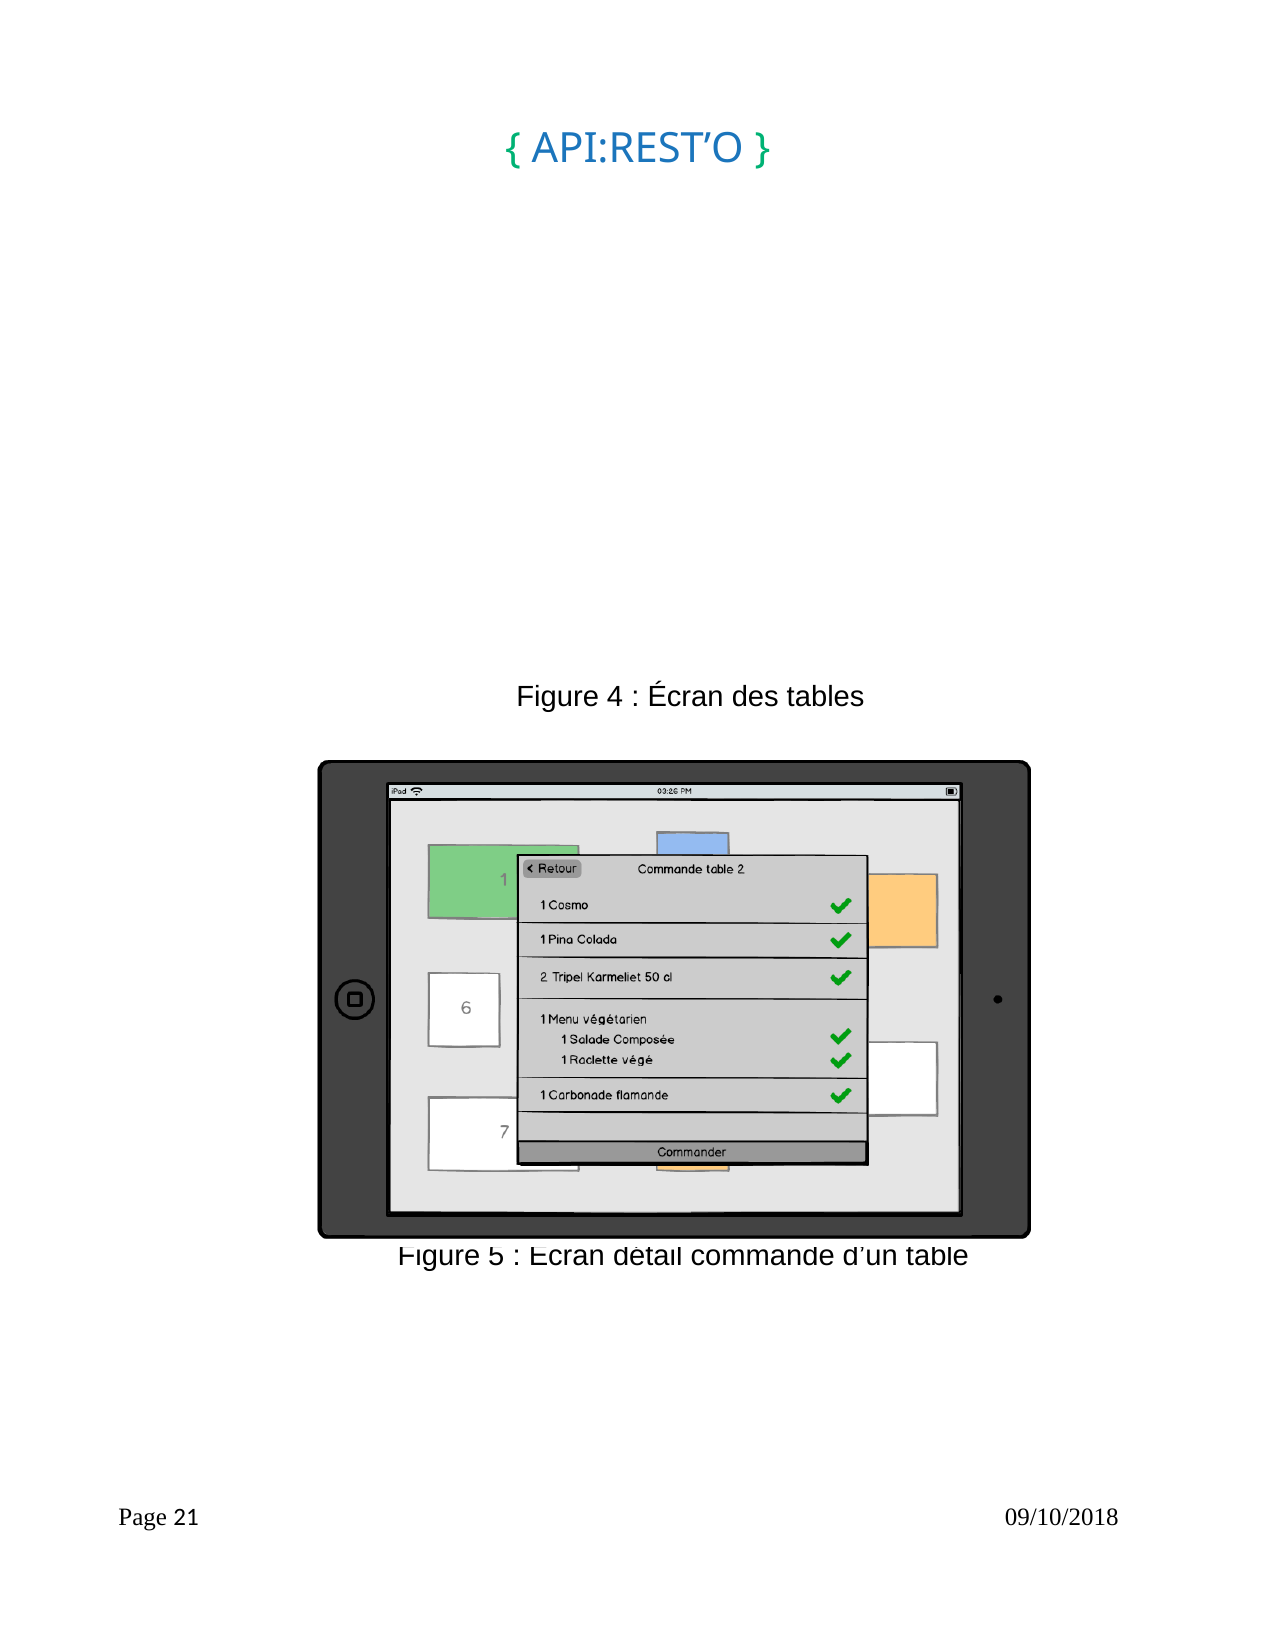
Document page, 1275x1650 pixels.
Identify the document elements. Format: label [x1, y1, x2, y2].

picture [304, 744, 1064, 1247]
